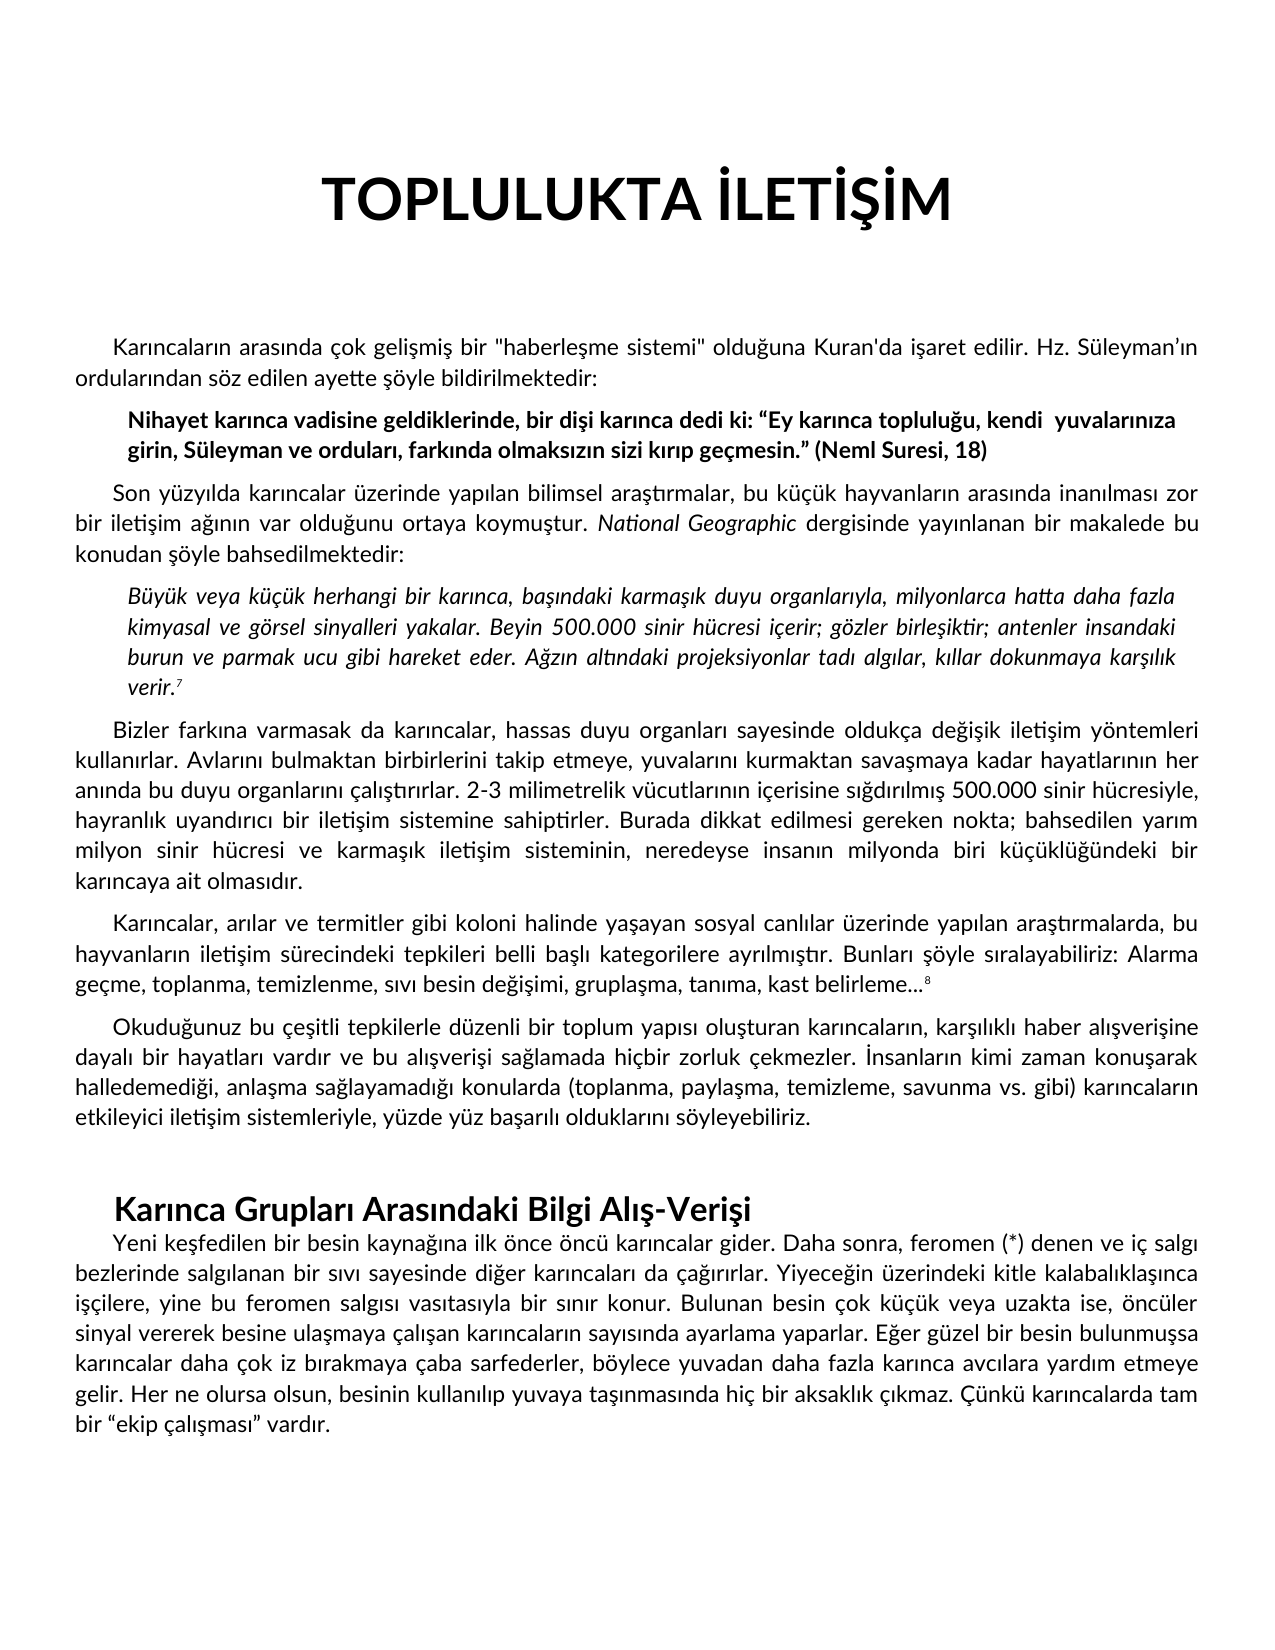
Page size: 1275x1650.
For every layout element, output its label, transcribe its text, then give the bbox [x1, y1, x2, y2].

text Karıncalar, arılar ve termitler gibi koloni halinde yaşayan sosyal canlılar üzerinde yapılan araştırmalarda, bu hayvanların iletişim sürecindeki tepkileri belli başlı kategorilere ayrılmıştır. Bunları şöyle sıralayabiliriz: Alarma geçme, toplanma, temizlenme, sıvı besin değişimi, gruplaşma, tanıma, kast belirleme...8 [75, 909, 1200, 997]
text Büyük veya küçük herhangi bir karınca, başındaki karmaşık duyu organlarıyla, milyonlarca hatta daha fazla kimyasal ve görsel sinyalleri yakalar. Beyin 500.000 sinir hücresi içerir; gözler birleşiktir; antenler insandaki burun ve parmak ucu gibi hareket eder. Ağzın altındaki projeksiyonlar tadı algılar, kıllar dokunmaya karşılık verir.7 [127, 582, 1177, 700]
text Okuduğunuz bu çeşitli tepkilerle düzenli bir toplum yapısı oluşturan karıncaların, karşılıklı haber alışverişine dayalı bir hayatları vardır ve bu alışverişi sağlamada hiçbir zorluk çekmezler. İnsanların kimi zaman konuşarak halledemediği, anlaşma sağlayamadığı konularda (toplanma, paylaşma, temizleme, savunma vs. gibi) karıncaların etkileyici iletişim sistemleriyle, yüzde yüz başarılı olduklarını söyleyebiliriz. [75, 1012, 1200, 1130]
text Karıncaların arasında çok gelişmiş bir "haberleşme sistemi" olduğuna Kuran'da işaret edilir. Hz. Süleyman’ın ordularından söz edilen ayette şöyle bildirilmektedir: [75, 333, 1200, 391]
subtitle Karınca Grupları Arasındaki Bilgi Alış-Verişi [113, 1188, 1200, 1228]
text Yeni keşfedilen bir besin kaynağına ilk önce öncü karıncalar gider. Daha sonra, feromen (*) denen ve iç salgı bezlerinde salgılanan bir sıvı sayesinde diğer karıncaları da çağırırlar. Yiyeceğin üzerindeki kitle kalabalıklaşınca işçilere, yine bu feromen salgısı vasıtasıyla bir sınır konur. Bulunan besin çok küçük veya uzakta ise, öncüler sinyal vererek besine ulaşmaya çalışan karıncaların sayısında ayarlama yaparlar. Eğer güzel bir besin bulunmuşsa karıncalar daha çok iz bırakmaya çaba sarfederler, böylece yuvadan daha fazla karınca avcılara yardım etmeye gelir. Her ne olursa olsun, besinin kullanılıp yuvaya taşınmasında hiç bir aksaklık çıkmaz. Çünkü karıncalarda tam bir “ekip çalışması” vardır. [75, 1228, 1200, 1437]
text Bizler farkına varmasak da karıncalar, hassas duyu organları sayesinde oldukça değişik iletişim yöntemleri kullanırlar. Avlarını bulmaktan birbirlerini takip etmeye, yuvalarını kurmaktan savaşmaya kadar hayatlarının her anında bu duyu organlarını çalıştırırlar. 2-3 milimetrelik vücutlarının içerisine sığdırılmış 500.000 sinir hücresiyle, hayranlık uyandırıcı bir iletişim sistemine sahiptirler. Burada dikkat edilmesi gereken nokta; bahsedilen yarım milyon sinir hücresi ve karmaşık iletişim sisteminin, neredeyse insanın milyonda biri küçüklüğündeki bir karıncaya ait olmasıdır. [75, 715, 1200, 894]
subtitle TOPLULUKTA İLETİŞİM [75, 162, 1200, 232]
text Nihayet karınca vadisine geldiklerinde, bir dişi karınca dedi ki: “Ey karınca topluluğu, kendi yuvalarınıza girin, Süleyman ve orduları, farkında olmaksızın sizi kırıp geçmesin.” (Neml Suresi, 18) [127, 406, 1177, 464]
text Son yüzyılda karıncalar üzerinde yapılan bilimsel araştırmalar, bu küçük hayvanların arasında inanılması zor bir iletişim ağının var olduğunu ortaya koymuştur. National Geographic dergisinde yayınlanan bir makalede bu konudan şöyle bahsedilmektedir: [75, 479, 1200, 567]
